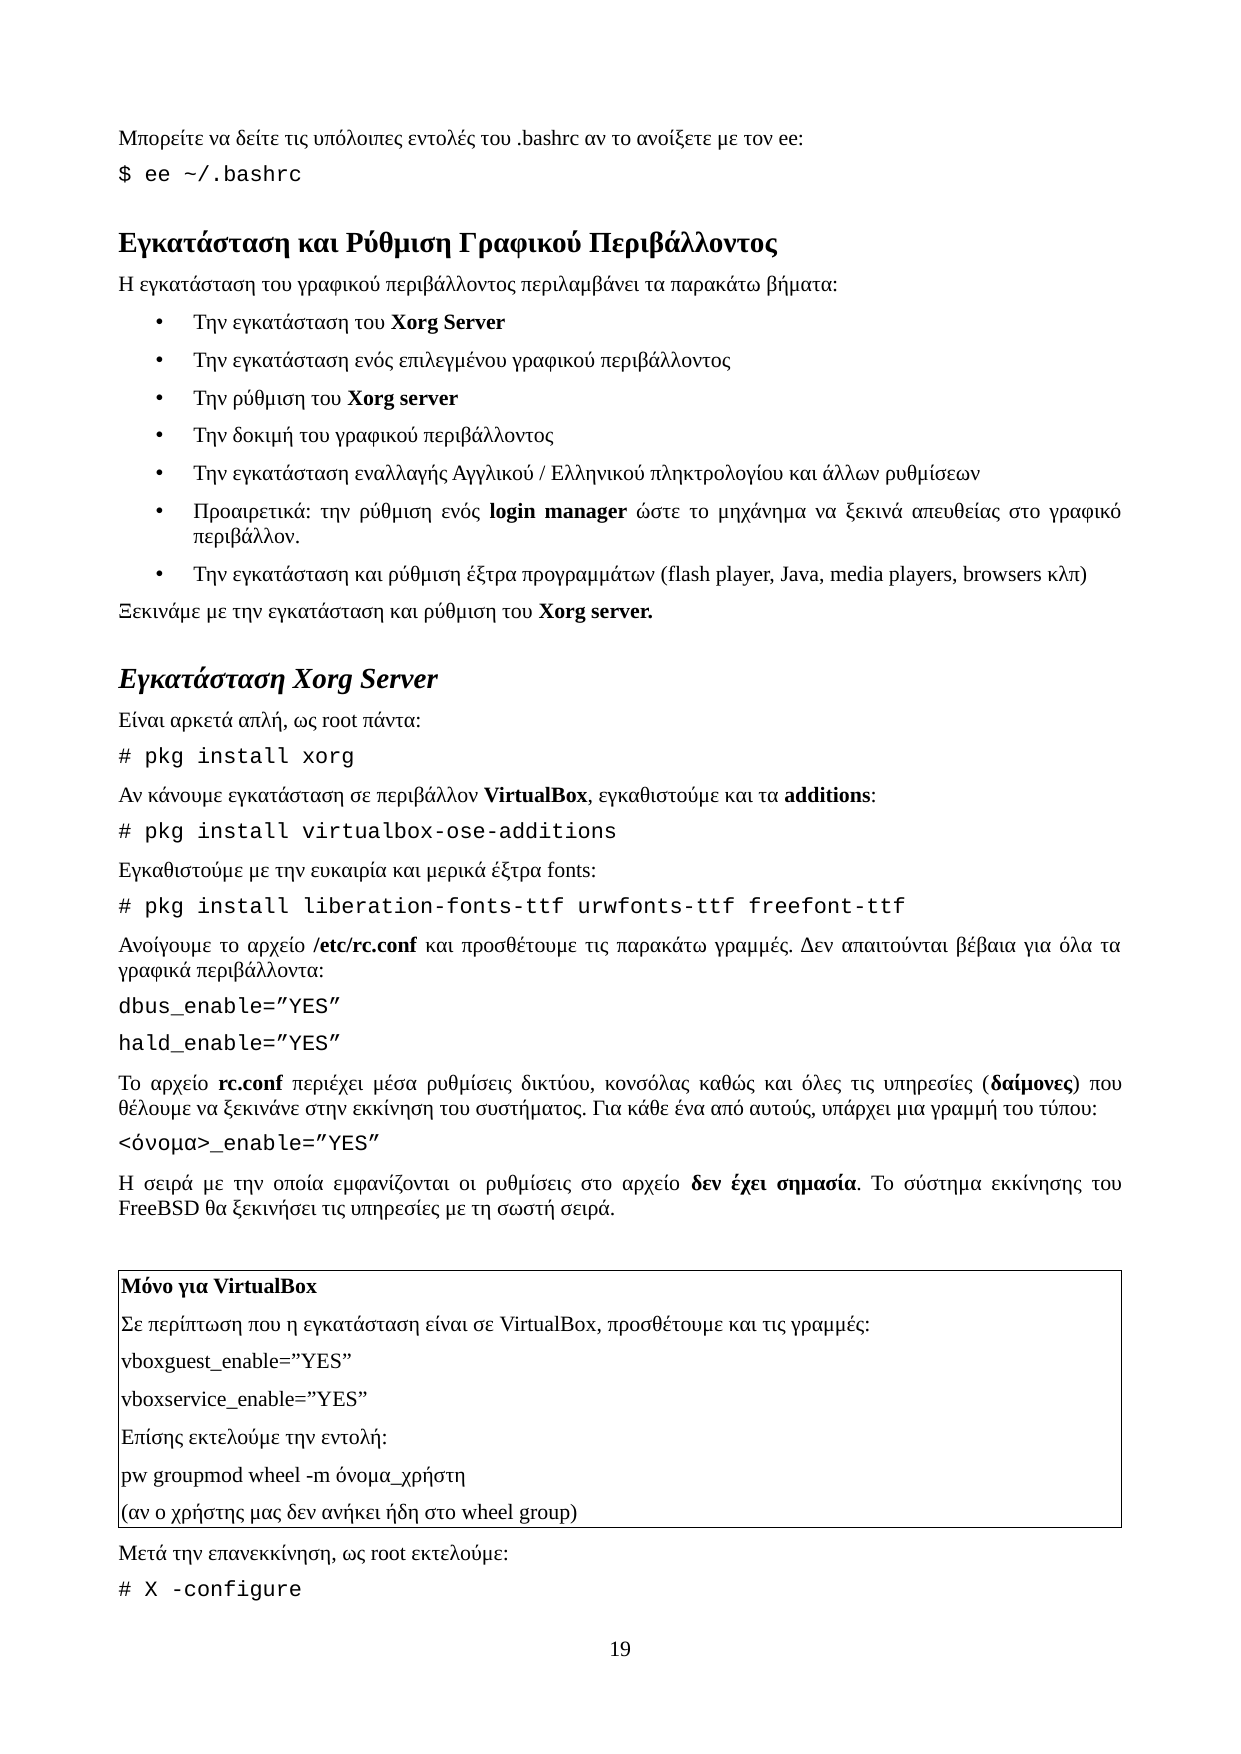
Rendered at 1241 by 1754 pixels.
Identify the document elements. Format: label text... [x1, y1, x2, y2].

text Η σειρά με την οποία εμφανίζονται οι ρυθμίσεις στο αρχείο δεν έχει σημασία. Το σύστημα εκκίνησης του FreeBSD θα ξεκινήσει τις υπηρεσίες με τη σωστή σειρά. [118, 1170, 1122, 1220]
text hald_enable=”YES” [118, 1032, 1122, 1057]
list Την εγκατάσταση ενός επιλεγμένου γραφικού περιβάλλοντος [156, 347, 1122, 372]
text Είναι αρκετά απλή, ως root πάντα: [118, 707, 1122, 732]
list Την εγκατάσταση εναλλαγής Αγγλικού / Ελληνικού πληκτρολογίου και άλλων ρυθμίσεων [156, 460, 1122, 485]
text Μπορείτε να δείτε τις υπόλοιπες εντολές του .bashrc αν το ανοίξετε με τον ee: [118, 125, 1122, 151]
text Η εγκατάσταση του γραφικού περιβάλλοντος περιλαμβάνει τα παρακάτω βήματα: [118, 271, 1122, 297]
text $ ee ~/.bashrc [118, 163, 1122, 188]
text # pkg install xorg [118, 745, 1122, 769]
text Το αρχείο rc.conf περιέχει μέσα ρυθμίσεις δικτύου, κονσόλας καθώς και όλες τις υπηρεσίες (δαίμονες) που θέλουμε να ξεκινάνε στην εκκίνηση του συστήματος. Για κάθε ένα από αυτούς, υπάρχει μια γραμμή του τύπου: [118, 1069, 1122, 1120]
subtitle Εγκατάσταση και Ρύθμιση Γραφικού Περιβάλλοντος [118, 225, 1122, 259]
text Εγκαθιστούμε με την ευκαιρία και μερικά έξτρα fonts: [118, 857, 1122, 882]
text Ξεκινάμε με την εγκατάσταση και ρύθμιση του Xorg server. [118, 598, 1122, 623]
text dbus_enable=”YES” [118, 995, 1122, 1020]
text Μόνο για VirtualBox [119, 1271, 1121, 1298]
text Ανοίγουμε το αρχείο /etc/rc.conf και προσθέτουμε τις παρακάτω γραμμές. Δεν απαιτούνται βέβαια για όλα τα γραφικά περιβάλλοντα: [118, 932, 1122, 982]
subtitle Εγκατάσταση Xorg Server [118, 661, 1122, 694]
text # X -configure [118, 1578, 1122, 1603]
text # pkg install liberation-fonts-ttf urwfonts-ttf freefont-ttf [118, 895, 1122, 919]
list Την ρύθμιση του Χorg server [156, 384, 1122, 410]
list Την δοκιμή του γραφικού περιβάλλοντος [156, 422, 1122, 447]
text Σε περίπτωση που η εγκατάσταση είναι σε VirtualBox, προσθέτουμε και τις γραμμές: [119, 1308, 1121, 1336]
text vboxservice_enable=”YES” [119, 1383, 1121, 1411]
list Προαιρετικά: την ρύθμιση ενός login manager ώστε το μηχάνημα να ξεκινά απευθείας στο γραφικό περιβάλλον. [156, 498, 1122, 548]
text <όνομα>_enable=”YES” [118, 1132, 1122, 1157]
text Αν κάνουμε εγκατάσταση σε περιβάλλον VirtualBox, εγκαθιστούμε και τα additions: [118, 782, 1122, 807]
text (αν ο χρήστης μας δεν ανήκει ήδη στο wheel group) [119, 1497, 1121, 1527]
text vboxguest_enable=”YES” [119, 1346, 1121, 1374]
text # pkg install virtualbox-ose-additions [118, 820, 1122, 844]
list Την εγκατάσταση και ρύθμιση έξτρα προγραμμάτων (flash player, Java, media players, browsers κλπ) [156, 561, 1122, 586]
text Μετά την επανεκκίνηση, ως root εκτελούμε: [118, 1540, 1122, 1565]
text pw groupmod wheel -m όνομα_χρήστη [119, 1459, 1121, 1487]
text Επίσης εκτελούμε την εντολή: [119, 1421, 1121, 1449]
list Την εγκατάσταση του Xorg Server [156, 309, 1122, 334]
